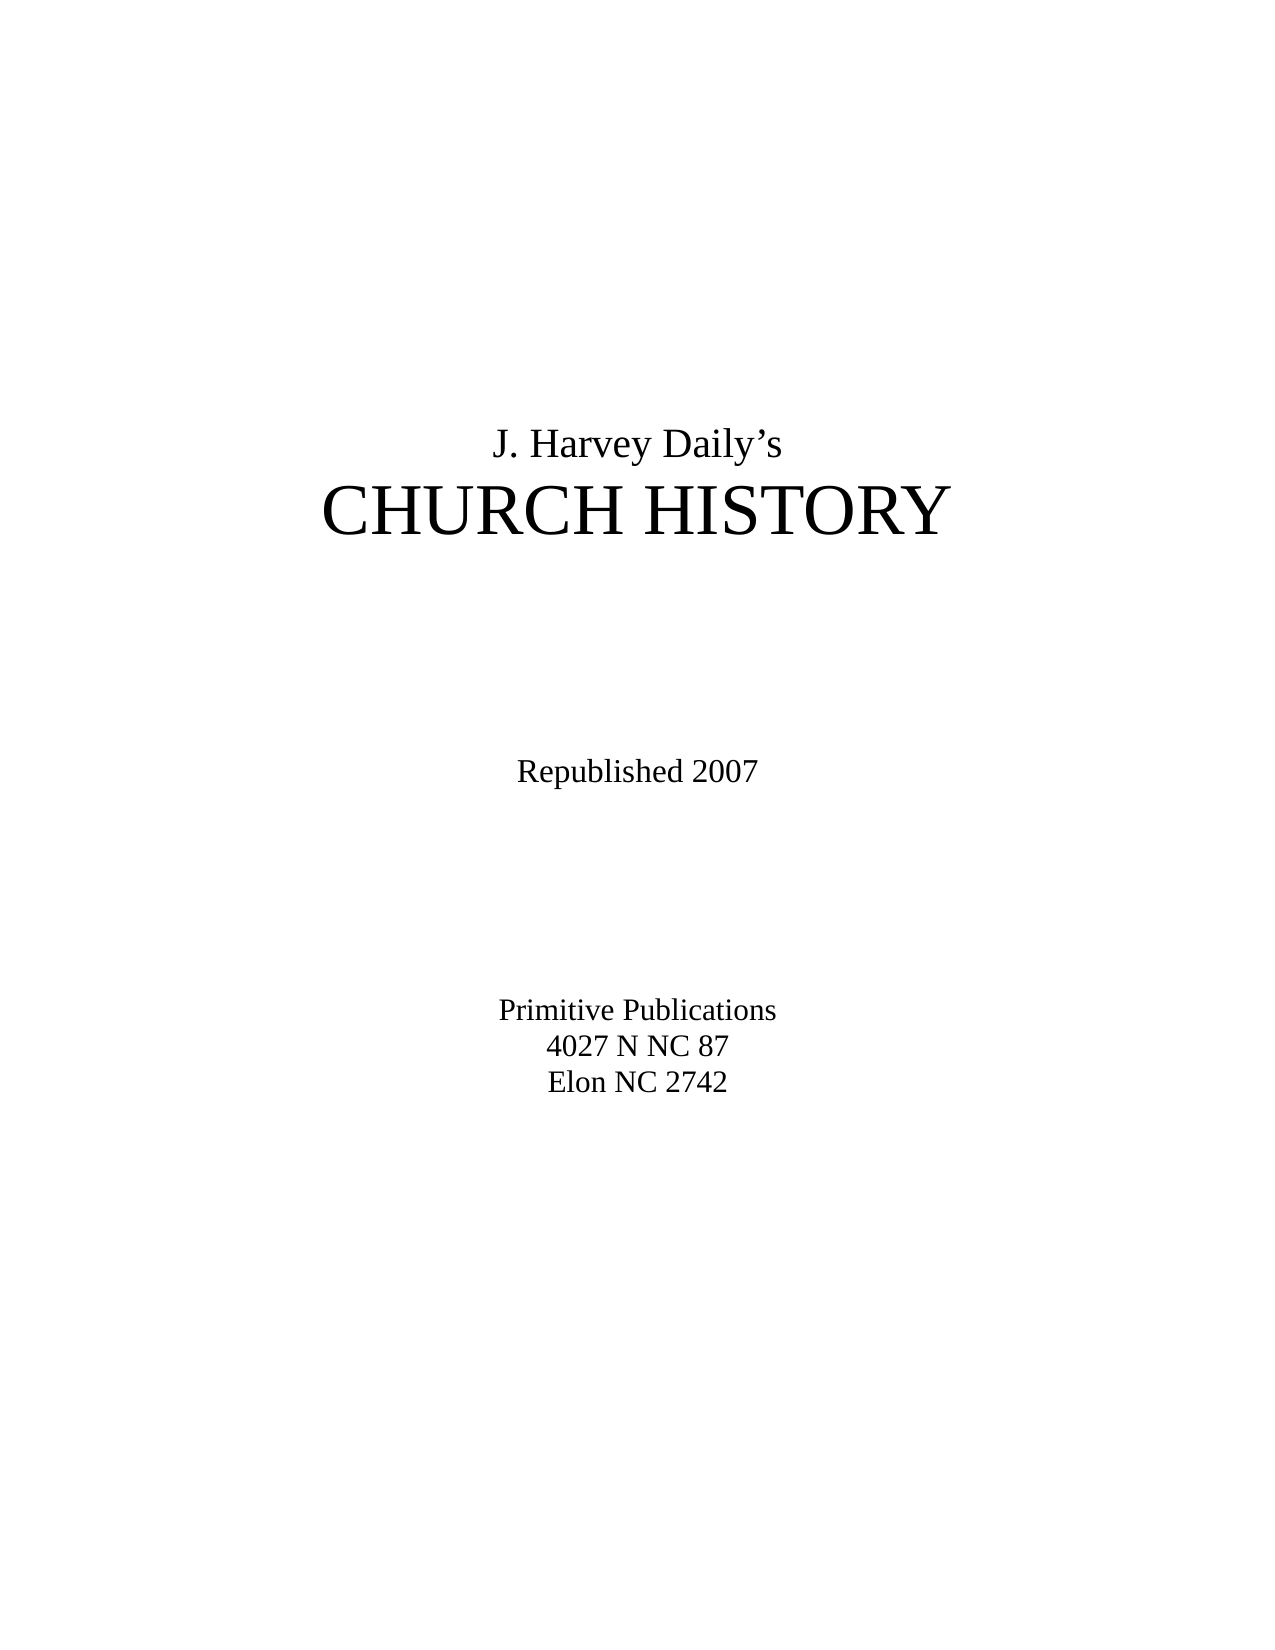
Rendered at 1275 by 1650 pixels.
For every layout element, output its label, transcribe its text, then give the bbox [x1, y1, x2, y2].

text 4027 N NC 87 [150, 1027, 1125, 1063]
text Elon NC 2742 [150, 1063, 1125, 1099]
text Primitive Publications [150, 991, 1125, 1027]
text Republished 2007 [150, 751, 1125, 790]
text CHURCH HISTORY [150, 466, 1125, 550]
text J. Harvey Daily’s [150, 418, 1125, 466]
